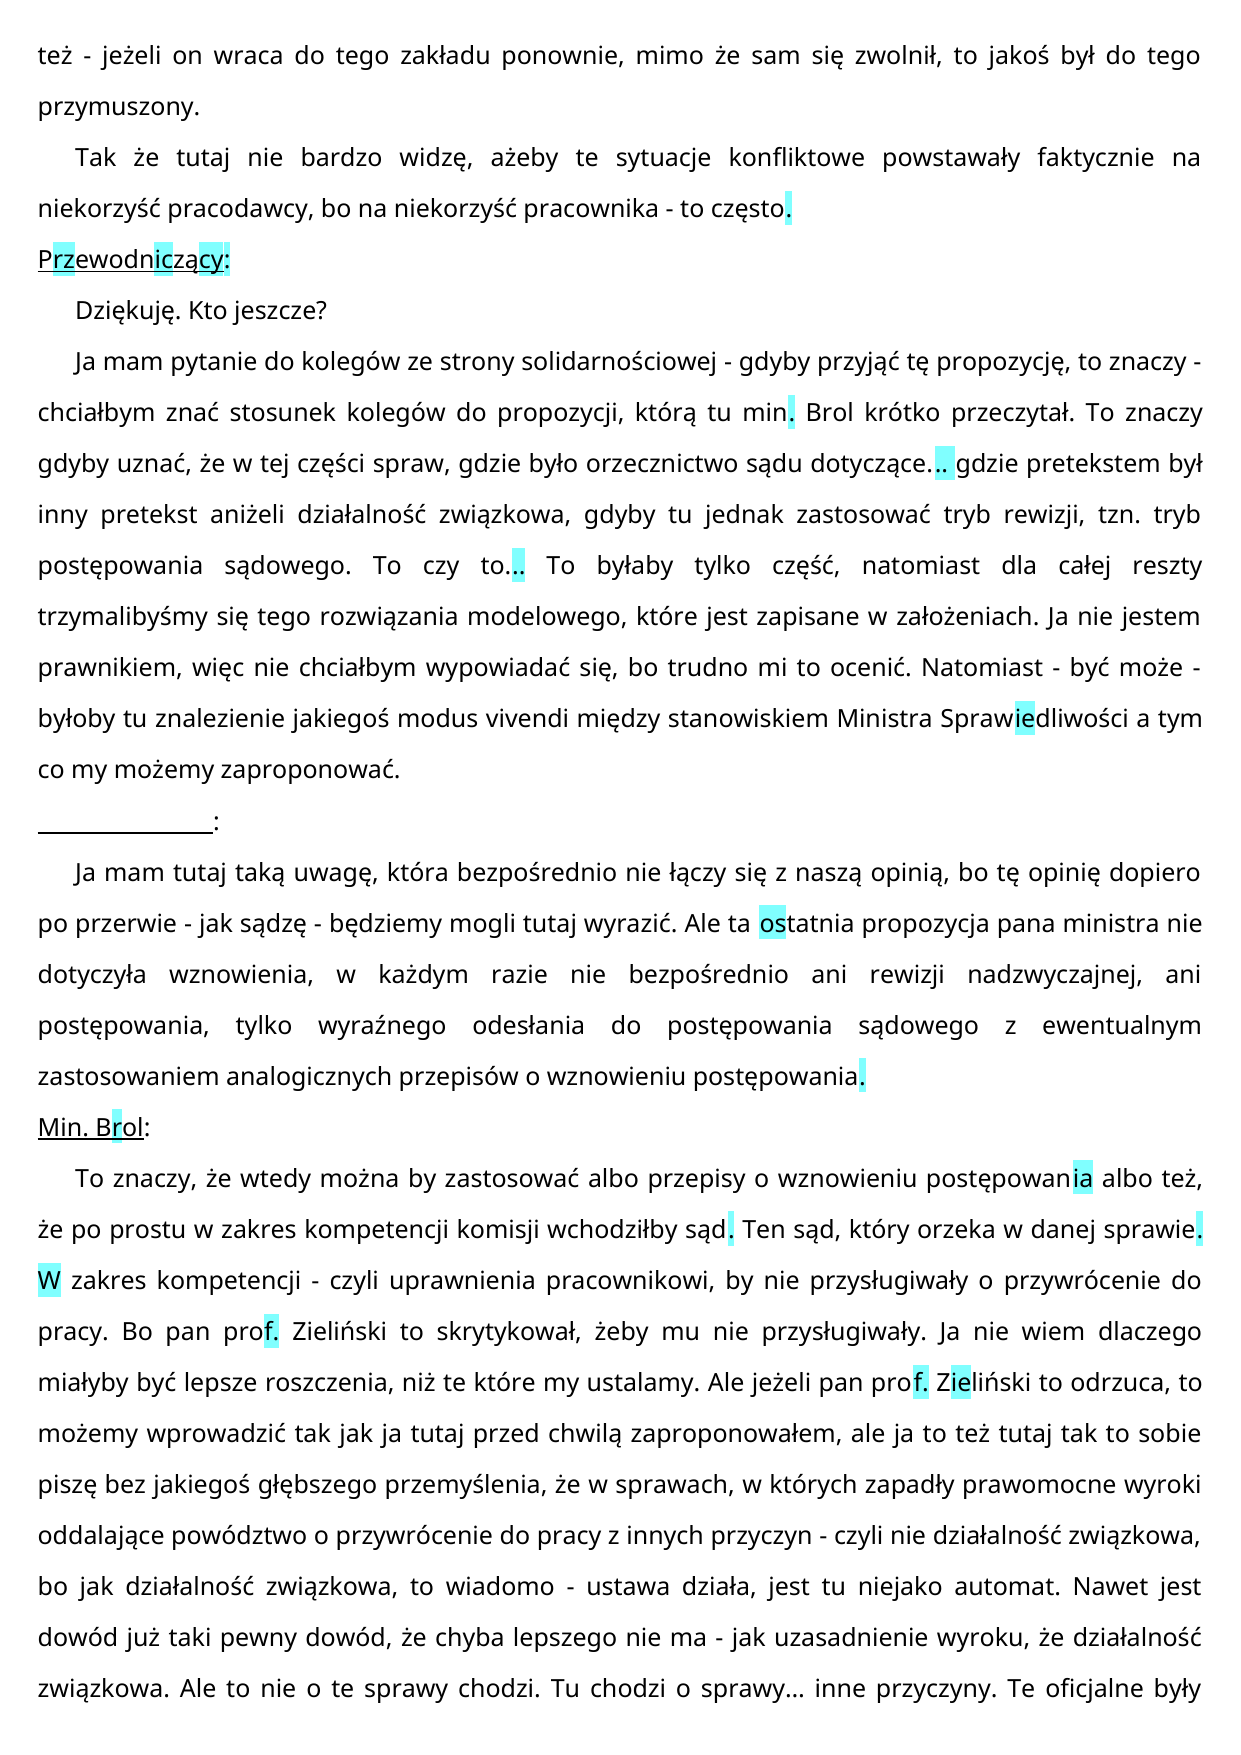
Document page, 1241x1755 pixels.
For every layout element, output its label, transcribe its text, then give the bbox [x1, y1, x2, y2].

text Przewodniczący: [37, 242, 1203, 276]
text Ja mam pytanie do kolegów ze strony solidarnościowej - gdyby przyjąć tę propozycję, to znaczy - chciałbym znać stosunek kolegów do propozycji, którą tu min. Brol krótko przeczytał. To znaczy gdyby uznać, że w tej części spraw, gdzie było orzecznictwo sądu dotyczące... gdzie pretekstem był inny pretekst aniżeli działalność związkowa, gdyby tu jednak zastosować tryb rewizji, tzn. tryb postępowania sądowego. To czy to... To byłaby tylko część, natomiast dla całej reszty trzymalibyśmy się tego rozwiązania modelowego, które jest zapisane w założeniach. Ja nie jestem prawnikiem, więc nie chciałbym wypowiadać się, bo trudno mi to ocenić. Natomiast - być może - byłoby tu znalezienie jakiegoś modus vivendi między stanowiskiem Ministra Sprawiedliwości a tym co my możemy zaproponować. [37, 344, 1203, 786]
text : [37, 803, 1203, 837]
text To znaczy, że wtedy można by zastosować albo przepisy o wznowieniu postępowania albo też, że po prostu w zakres kompetencji komisji wchodziłby sąd. Ten sąd, który orzeka w danej sprawie. W zakres kompetencji - czyli uprawnienia pracownikowi, by nie przysługiwały o przywrócenie do pracy. Bo pan prof. Zieliński to skrytykował, żeby mu nie przysługiwały. Ja nie wiem dlaczego miałyby być lepsze roszczenia, niż te które my ustalamy. Ale jeżeli pan prof. Zieliński to odrzuca, to możemy wprowadzić tak jak ja tutaj przed chwilą zaproponowałem, ale ja to też tutaj tak to sobie piszę bez jakiegoś głębszego przemyślenia, że w sprawach, w których zapadły prawomocne wyroki oddalające powództwo o przywrócenie do pracy z innych przyczyn - czyli nie działalność związkowa, bo jak działalność związkowa, to wiadomo - ustawa działa, jest tu niejako automat. Nawet jest dowód już taki pewny dowód, że chyba lepszego nie ma - jak uzasadnienie wyroku, że działalność związkowa. Ale to nie o te sprawy chodzi. Tu chodzi o sprawy… inne przyczyny. Te oficjalne były [37, 1160, 1203, 1705]
text Tak że tutaj nie bardzo widzę, ażeby te sytuacje konfliktowe powstawały faktycznie na niekorzyść pracodawcy, bo na niekorzyść pracownika - to często. [37, 139, 1203, 225]
text Min. Brol: [37, 1109, 1203, 1143]
text Dziękuję. Kto jeszcze? [37, 293, 1203, 327]
text Ja mam tutaj taką uwagę, która bezpośrednio nie łączy się z naszą opinią, bo tę opinię dopiero po przerwie - jak sądzę - będziemy mogli tutaj wyrazić. Ale ta ostatnia propozycja pana ministra nie dotyczyła wznowienia, w każdym razie nie bezpośrednio ani rewizji nadzwyczajnej, ani postępowania, tylko wyraźnego odesłania do postępowania sądowego z ewentualnym zastosowaniem analogicznych przepisów o wznowieniu postępowania. [37, 854, 1203, 1092]
text też - jeżeli on wraca do tego zakładu ponownie, mimo że sam się zwolnił, to jakoś był do tego przymuszony. [37, 37, 1203, 123]
